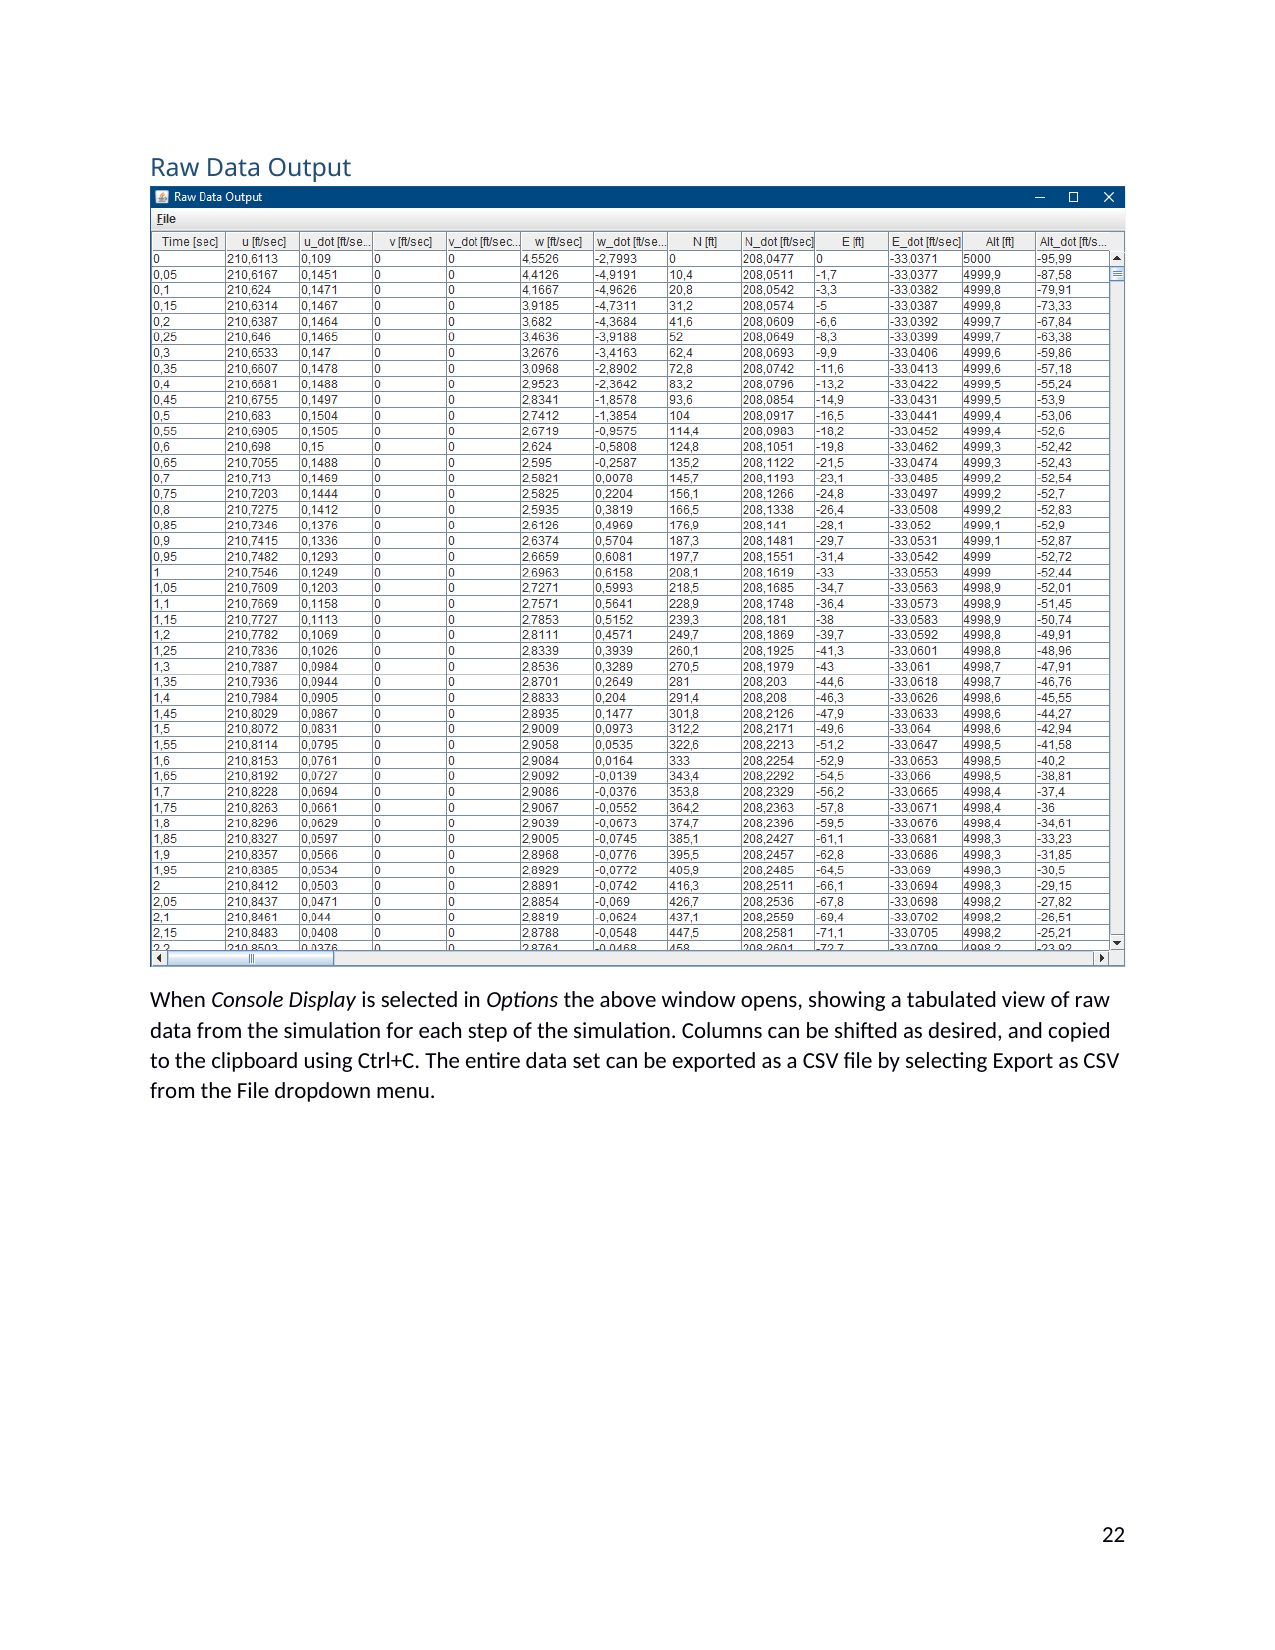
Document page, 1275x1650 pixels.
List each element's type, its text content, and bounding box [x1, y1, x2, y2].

picture [150, 186, 1125, 967]
text When Console Display is selected in Options the above window opens, showing a tabulated view of raw data from the simulation for each step of the simulation. Columns can be shifted as desired, and copied to the clipboard using Ctrl+C. The entire data set can be exported as a CSV file by selecting Export as CSV from the File dropdown menu. [150, 986, 1125, 1104]
subtitle Raw Data Output [150, 150, 1125, 184]
